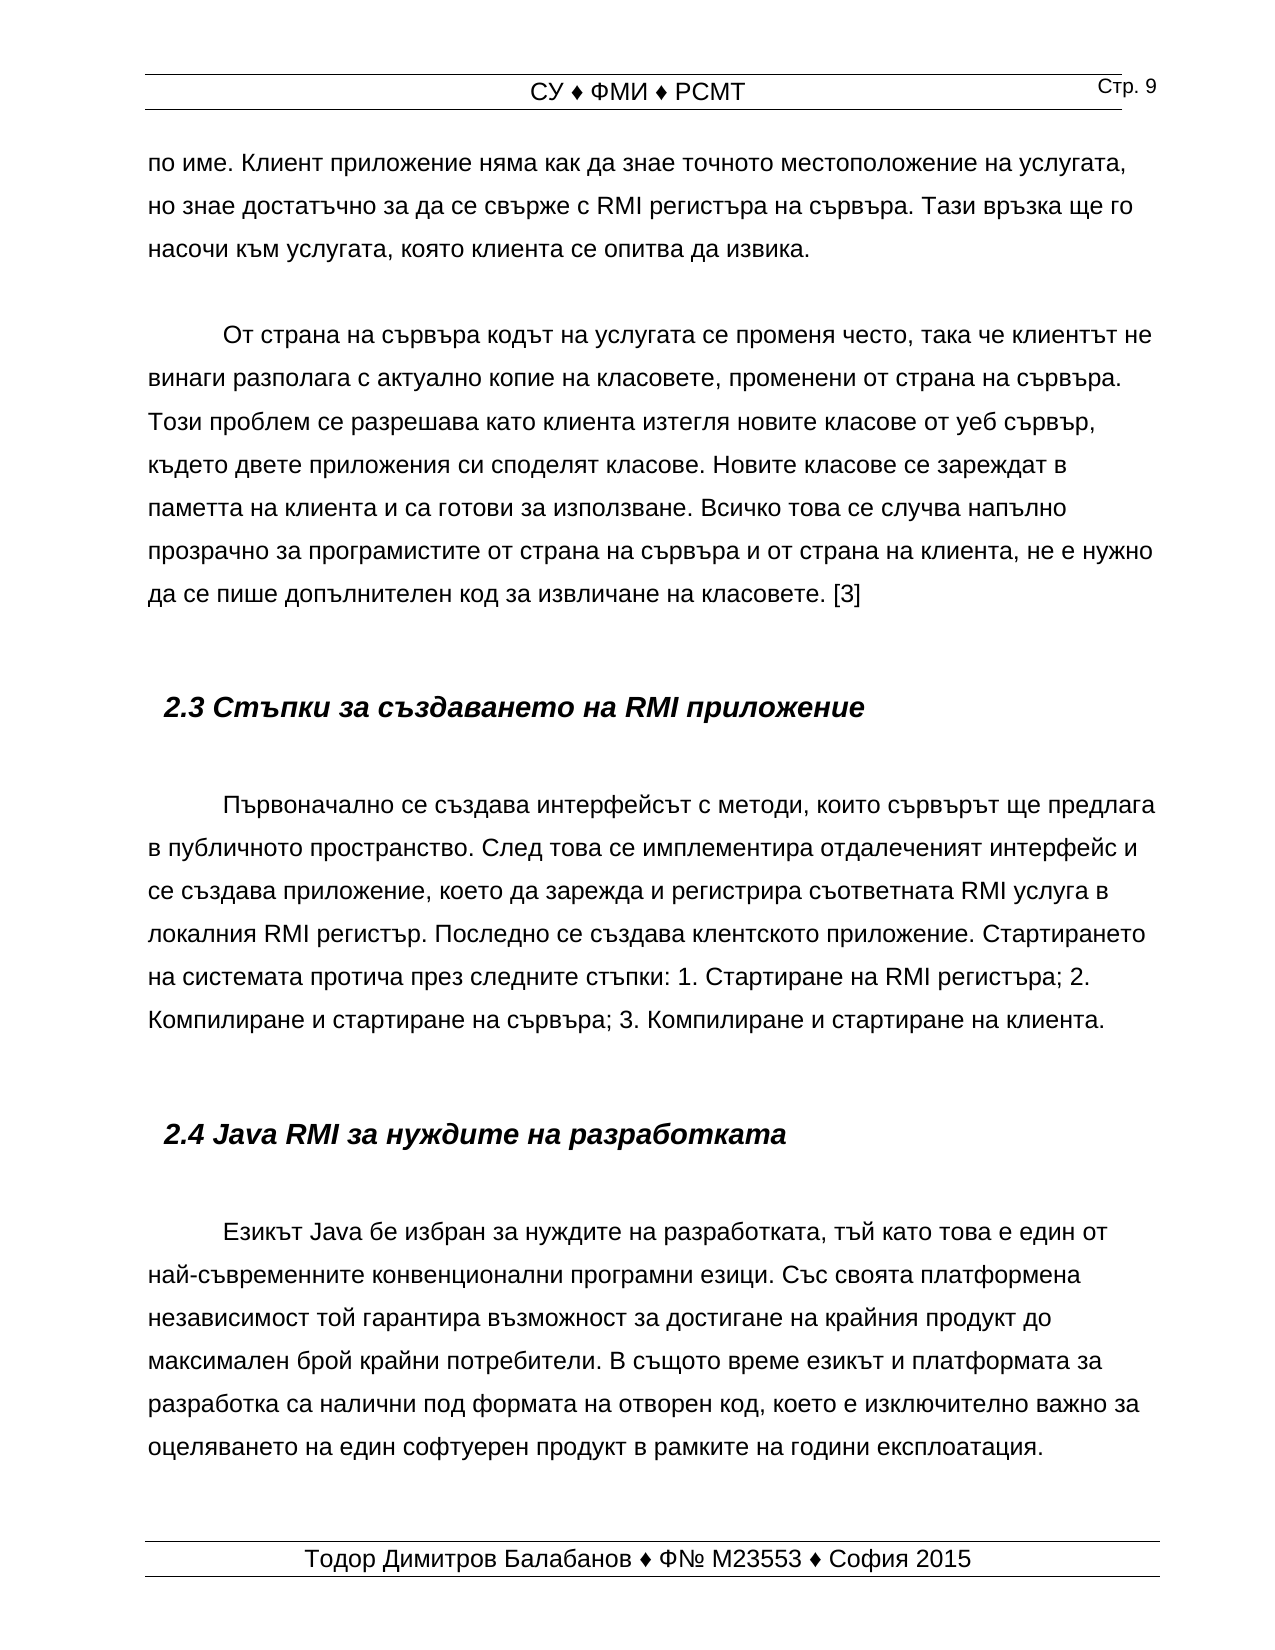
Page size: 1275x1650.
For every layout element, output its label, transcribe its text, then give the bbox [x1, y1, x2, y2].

text От страна на сървъра кодът на услугата се променя често, така че клиентът не винаги разполага с актуално копие на класовете, променени от страна на сървъра. Този проблем се разрешава като клиента изтегля новите класове от уеб сървър, където двете приложения си споделят класове. Новите класове се зареждат в паметта на клиента и са готови за използване. Всичко това се случва напълно прозрачно за програмистите от страна на сървъра и от страна на клиента, не е нужно да се пише допълнителен код за извличане на класовете. [3] [148, 320, 1157, 608]
text по име. Клиент приложение няма как да знае точното местоположение на услугата, но знае достатъчно за да се свърже с RMI регистъра на сървъра. Тази връзка ще го насочи към услугата, която клиента се опитва да извика. [148, 148, 1157, 263]
text Първоначално се създава интерфейсът с методи, които сървърът ще предлага в публичното пространство. След това се имплементира отдалеченият интерфейс и се създава приложение, което да зарежда и регистрира съответната RMI услуга в локалния RMI регистър. Последно се създава клентското приложение. Стартирането на системата протича през следните стъпки: 1. Стартиране на RMI регистъра; 2. Компилиране и стартиране на сървъра; 3. Компилиране и стартиране на клиента. [148, 790, 1157, 1034]
text Езикът Java бе избран за нуждите на разработката, тъй като това е един от най-съвременните конвенционални програмни езици. Със своята платформена независимост той гарантира възможност за достигане на крайния продукт до максимален брой крайни потребители. В същото време езикът и платформата за разработка са налични под формата на отворен код, което е изключително важно за оцеляването на един софтуерен продукт в рамките на години експлоатация. [148, 1216, 1157, 1461]
subtitle 2.3 Стъпки за създаването на RMI приложение [148, 690, 1157, 724]
subtitle 2.4 Java RMI за нуждите на разработката [148, 1117, 1157, 1150]
